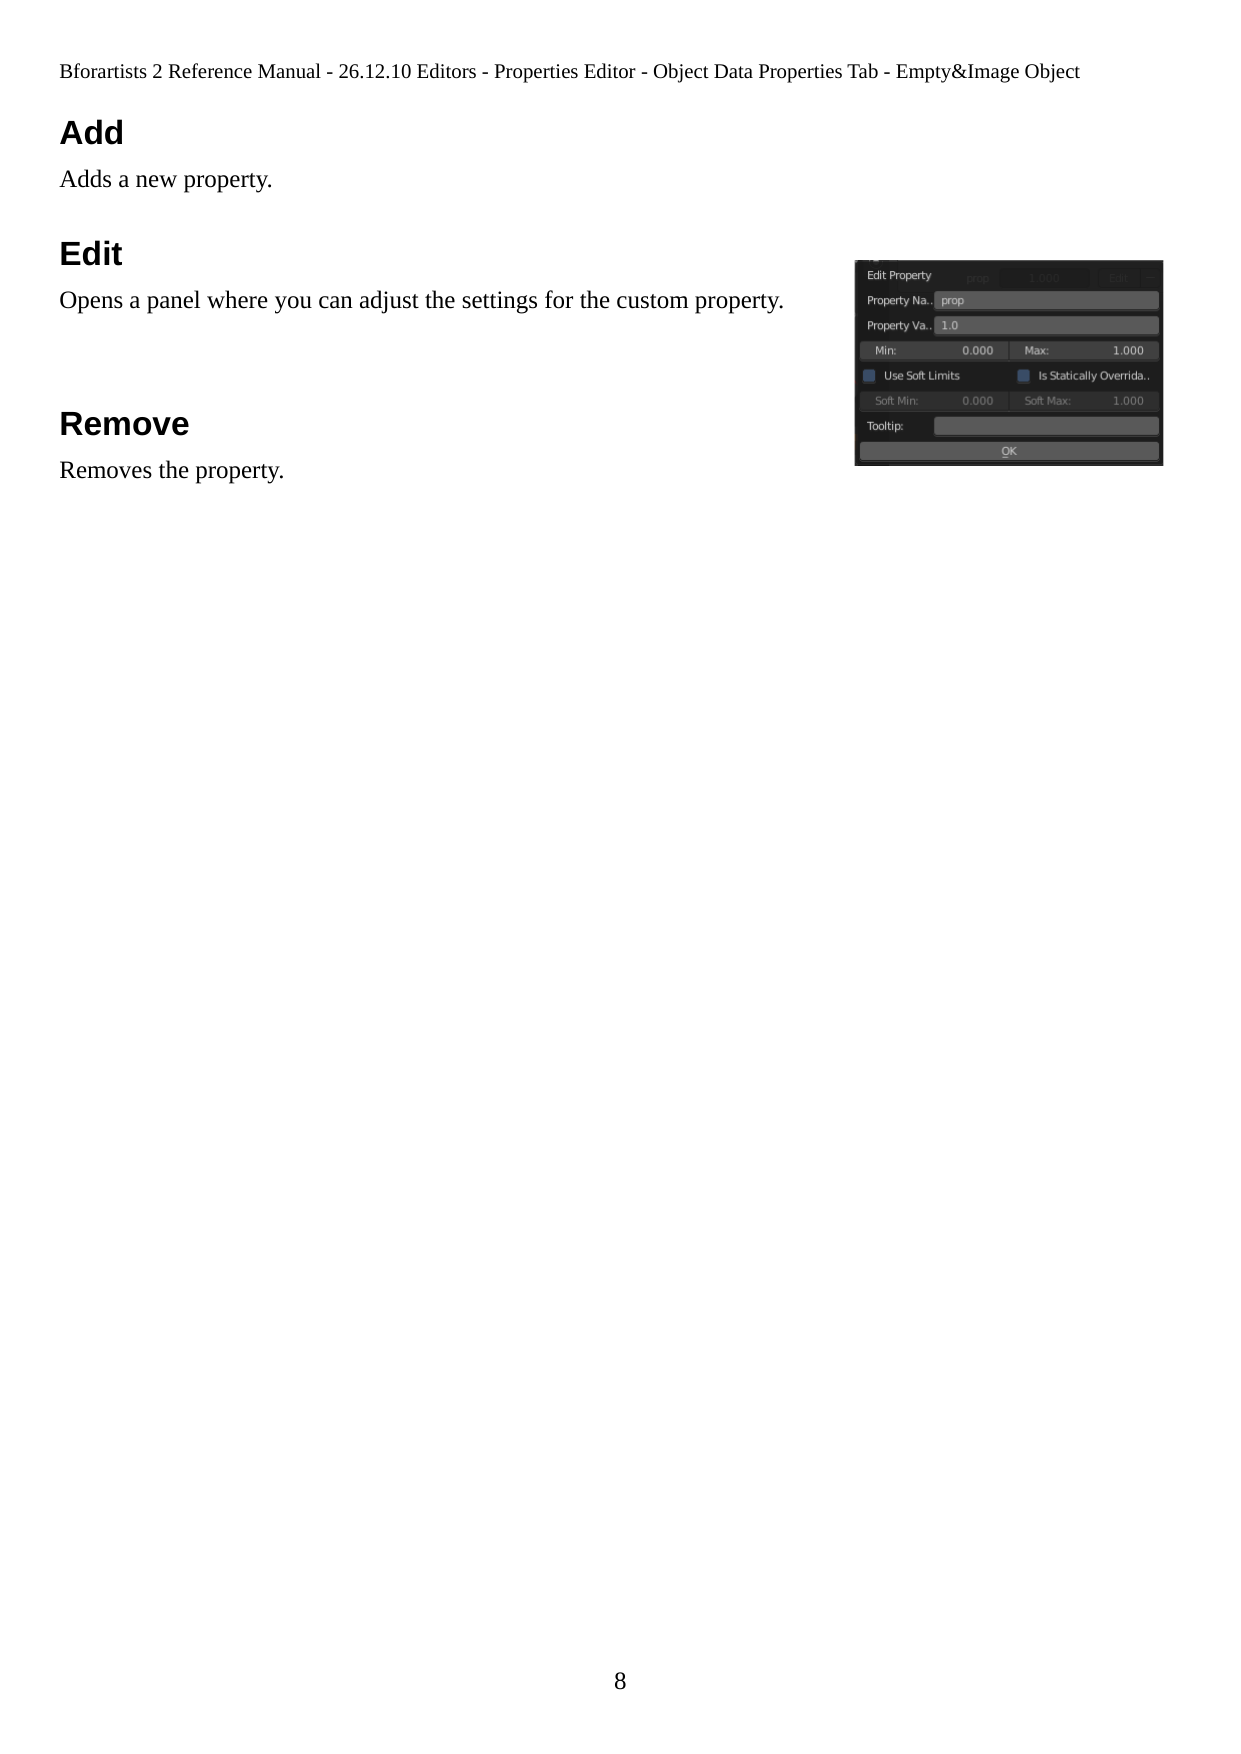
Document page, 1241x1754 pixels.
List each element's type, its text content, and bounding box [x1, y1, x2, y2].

subtitle Add [59, 113, 1181, 151]
text Adds a new property. [59, 164, 1181, 192]
text Removes the property. [59, 455, 1181, 484]
text Opens a panel where you can adjust the settings for the custom property. [59, 285, 854, 313]
picture [854, 260, 1164, 466]
subtitle Remove [59, 404, 854, 442]
subtitle [1164, 404, 1181, 442]
subtitle Edit [59, 234, 1181, 272]
